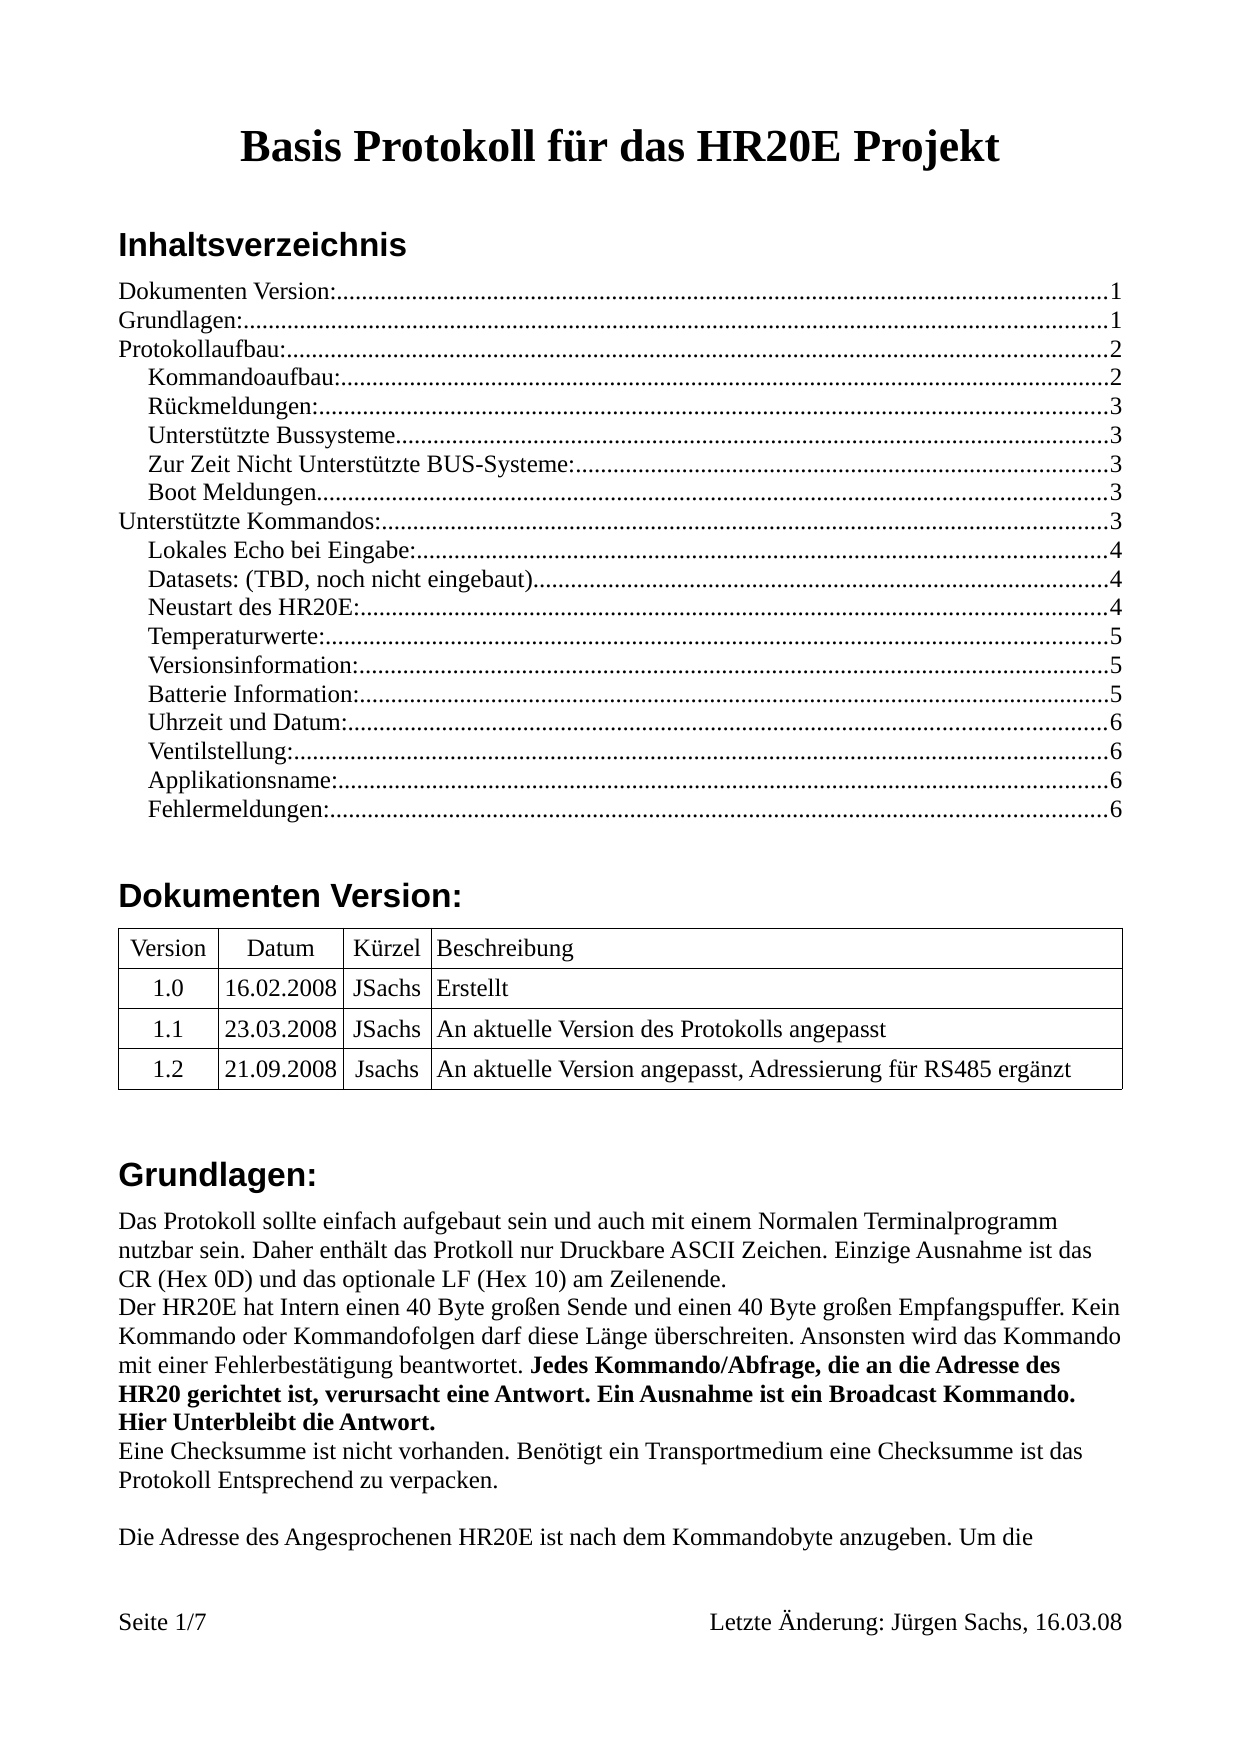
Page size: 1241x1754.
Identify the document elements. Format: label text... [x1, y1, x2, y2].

subtitle Inhaltsverzeichnis [118, 225, 1122, 264]
subtitle Dokumenten Version: [118, 876, 1122, 915]
text Boot Meldungen 3 [148, 477, 1122, 506]
table_cell 23.03.2008 [219, 1009, 343, 1048]
text Protokollaufbau: 2 [118, 334, 1122, 362]
text Grundlagen: 1 [118, 305, 1122, 334]
table_header Datum [219, 929, 343, 968]
text Applikationsname: 6 [148, 765, 1122, 794]
text Der HR20E hat Intern einen 40 Byte großen Sende und einen 40 Byte großen Empfangspuffer. Kein Kommando oder Kommandofolgen darf diese Länge überschreiten. Ansonsten wird das Kommando mit einer Fehlerbestätigung beantwortet. Jedes Kommando/Abfrage, die an die Adresse des HR20 gerichtet ist, verursacht eine Antwort. Ein Ausnahme ist ein Broadcast Kommando. Hier Unterbleibt die Antwort. [118, 1292, 1122, 1436]
text Unterstützte Bussysteme 3 [148, 420, 1122, 449]
table_header Beschreibung [432, 929, 1122, 968]
text Neustart des HR20E: 4 [148, 592, 1122, 621]
text Temperaturwerte: 5 [148, 621, 1122, 650]
table_header Kürzel [344, 929, 431, 968]
text Versionsinformation: 5 [148, 650, 1122, 679]
text Uhrzeit und Datum: 6 [148, 707, 1122, 736]
text Fehlermeldungen: 6 [148, 794, 1122, 822]
text Kommandoaufbau: 2 [148, 362, 1122, 391]
table_cell Erstellt [432, 969, 1122, 1008]
table_cell 1.2 [119, 1049, 218, 1089]
table_cell 1.1 [119, 1009, 218, 1048]
table_cell An aktuelle Version angepasst, Adressierung für RS485 ergänzt [432, 1049, 1122, 1089]
text Ventilstellung: 6 [148, 736, 1122, 765]
table_cell 21.09.2008 [219, 1049, 343, 1089]
text Unterstützte Kommandos: 3 [118, 506, 1122, 535]
table_cell JSachs [344, 969, 431, 1008]
text Dokumenten Version: 1 [118, 276, 1122, 305]
text Die Adresse des Angesprochenen HR20E ist nach dem Kommandobyte anzugeben. Um die [118, 1522, 1122, 1551]
text Lokales Echo bei Eingabe: 4 [148, 535, 1122, 564]
table_cell JSachs [344, 1009, 431, 1048]
table_cell Jsachs [344, 1049, 431, 1089]
text Datasets: (TBD, noch nicht eingebaut) 4 [148, 564, 1122, 592]
table_cell 16.02.2008 [219, 969, 343, 1008]
table_cell 1.0 [119, 969, 218, 1008]
subtitle Grundlagen: [118, 1155, 1122, 1194]
text Eine Checksumme ist nicht vorhanden. Benötigt ein Transportmedium eine Checksumme ist das Protokoll Entsprechend zu verpacken. [118, 1436, 1122, 1494]
text Das Protokoll sollte einfach aufgebaut sein und auch mit einem Normalen Terminalprogramm nutzbar sein. Daher enthält das Protkoll nur Druckbare ASCII Zeichen. Einzige Ausnahme ist das CR (Hex 0D) und das optionale LF (Hex 10) am Zeilenende. [118, 1206, 1122, 1292]
text Zur Zeit Nicht Unterstützte BUS-Systeme: 3 [148, 449, 1122, 477]
table_cell An aktuelle Version des Protokolls angepasst [432, 1009, 1122, 1048]
text Batterie Information: 5 [148, 679, 1122, 707]
text Rückmeldungen: 3 [148, 391, 1122, 420]
table_header Version [119, 929, 218, 968]
